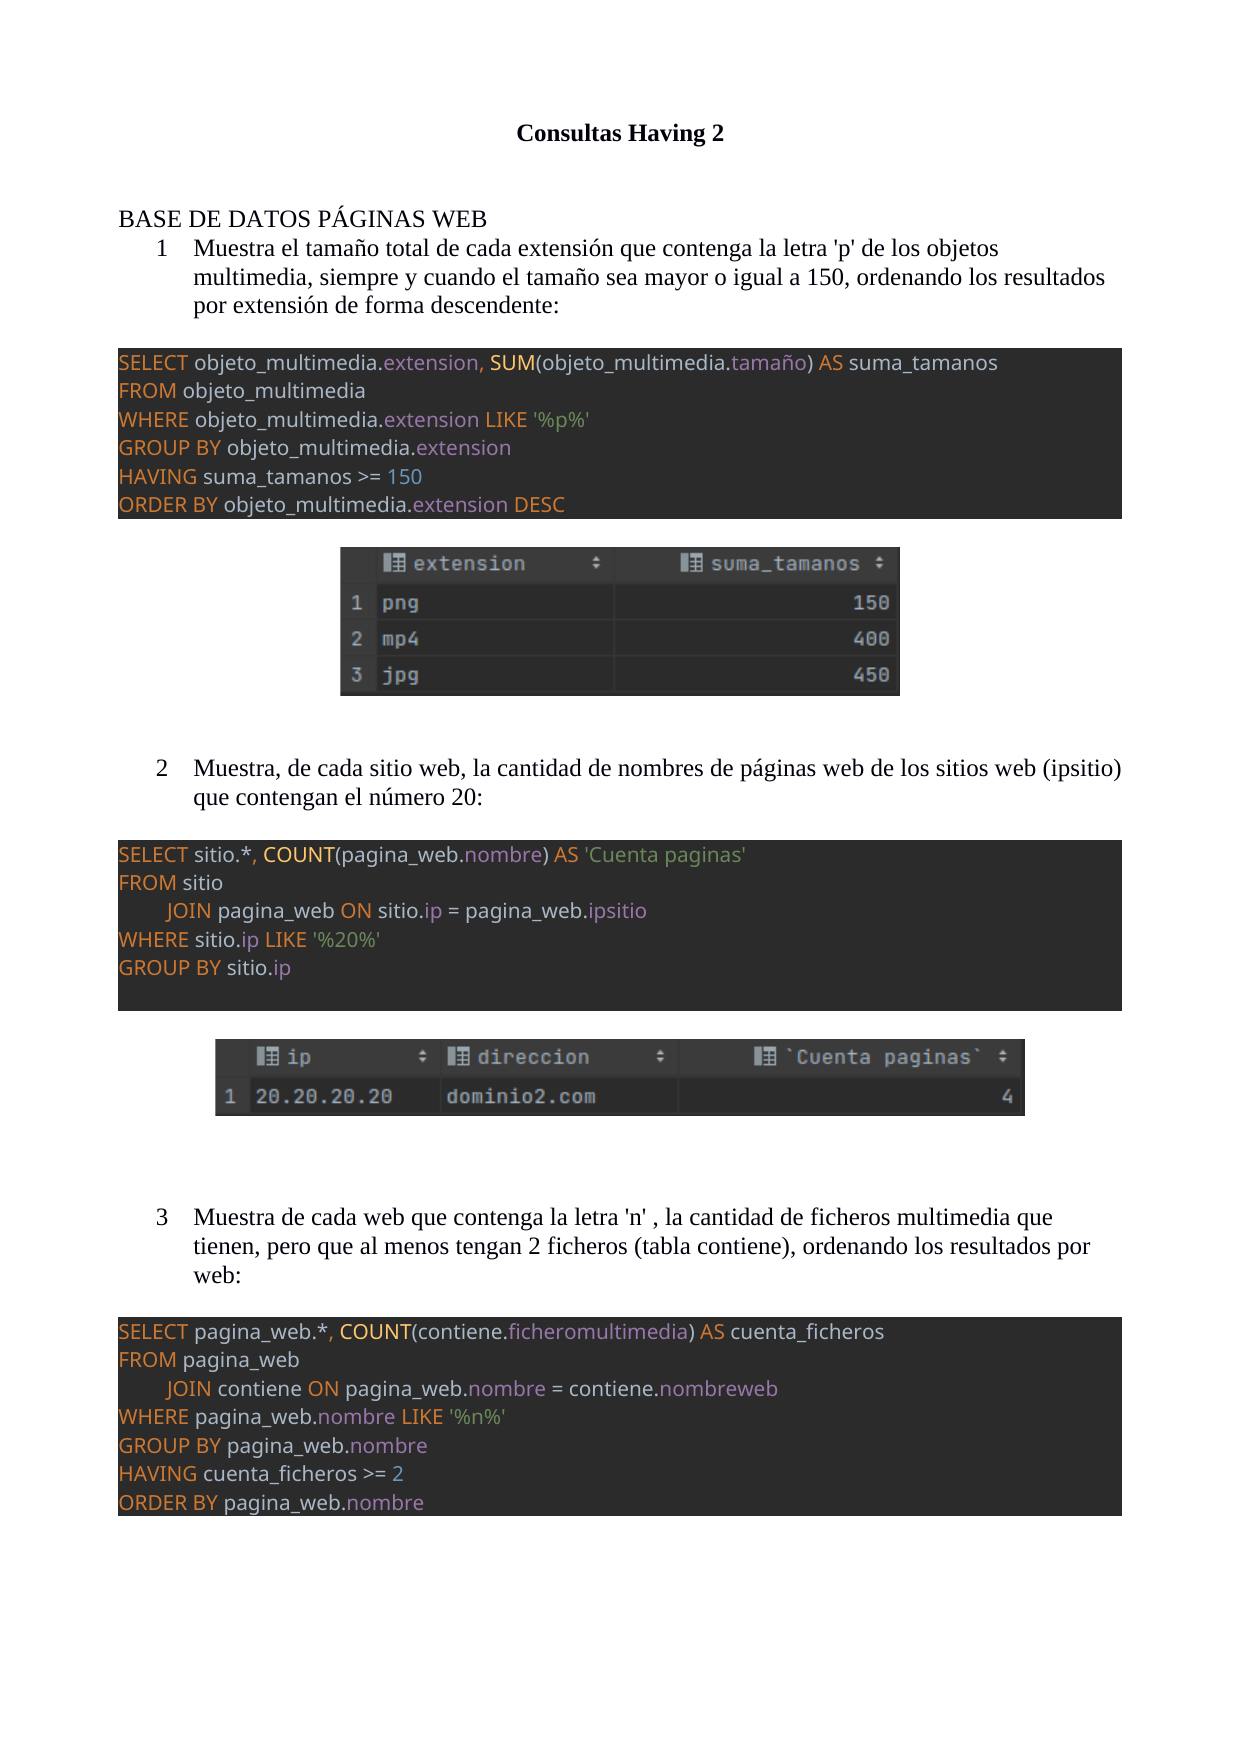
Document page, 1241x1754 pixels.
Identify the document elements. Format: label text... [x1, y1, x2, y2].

text SELECT sitio.*, COUNT(pagina_web.nombre) AS 'Cuenta paginas' FROM sitio JOIN pagina_web ON sitio.ip = pagina_web.ipsitio WHERE sitio.ip LIKE '%20%' GROUP BY sitio.ip [118, 840, 1122, 1011]
text BASE DE DATOS PÁGINAS WEB [118, 204, 1122, 233]
text SELECT objeto_multimedia.extension, SUM(objeto_multimedia.tamaño) AS suma_tamanos FROM objeto_multimedia WHERE objeto_multimedia.extension LIKE '%p%' GROUP BY objeto_multimedia.extension HAVING suma_tamanos >= 150 ORDER BY objeto_multimedia.extension DESC [118, 348, 1122, 519]
text Consultas Having 2 [118, 118, 1122, 147]
picture [340, 547, 900, 696]
list Muestra el tamaño total de cada extensión que contenga la letra 'p' de los objetos multimedia, siempre y cuando el tamaño sea mayor o igual a 150, ordenando los resultados por extensión de forma descendente: [156, 233, 1122, 319]
list Muestra, de cada sitio web, la cantidad de nombres de páginas web de los sitios web (ipsitio) que contengan el número 20: [156, 753, 1122, 811]
list Muestra de cada web que contenga la letra 'n' , la cantidad de ficheros multimedia que tienen, pero que al menos tengan 2 ficheros (tabla contiene), ordenando los resultados por web: [156, 1202, 1122, 1288]
text SELECT pagina_web.*, COUNT(contiene.ficheromultimedia) AS cuenta_ficheros FROM pagina_web JOIN contiene ON pagina_web.nombre = contiene.nombreweb WHERE pagina_web.nombre LIKE '%n%' GROUP BY pagina_web.nombre HAVING cuenta_ficheros >= 2 ORDER BY pagina_web.nombre [118, 1317, 1122, 1516]
picture [215, 1039, 1025, 1116]
